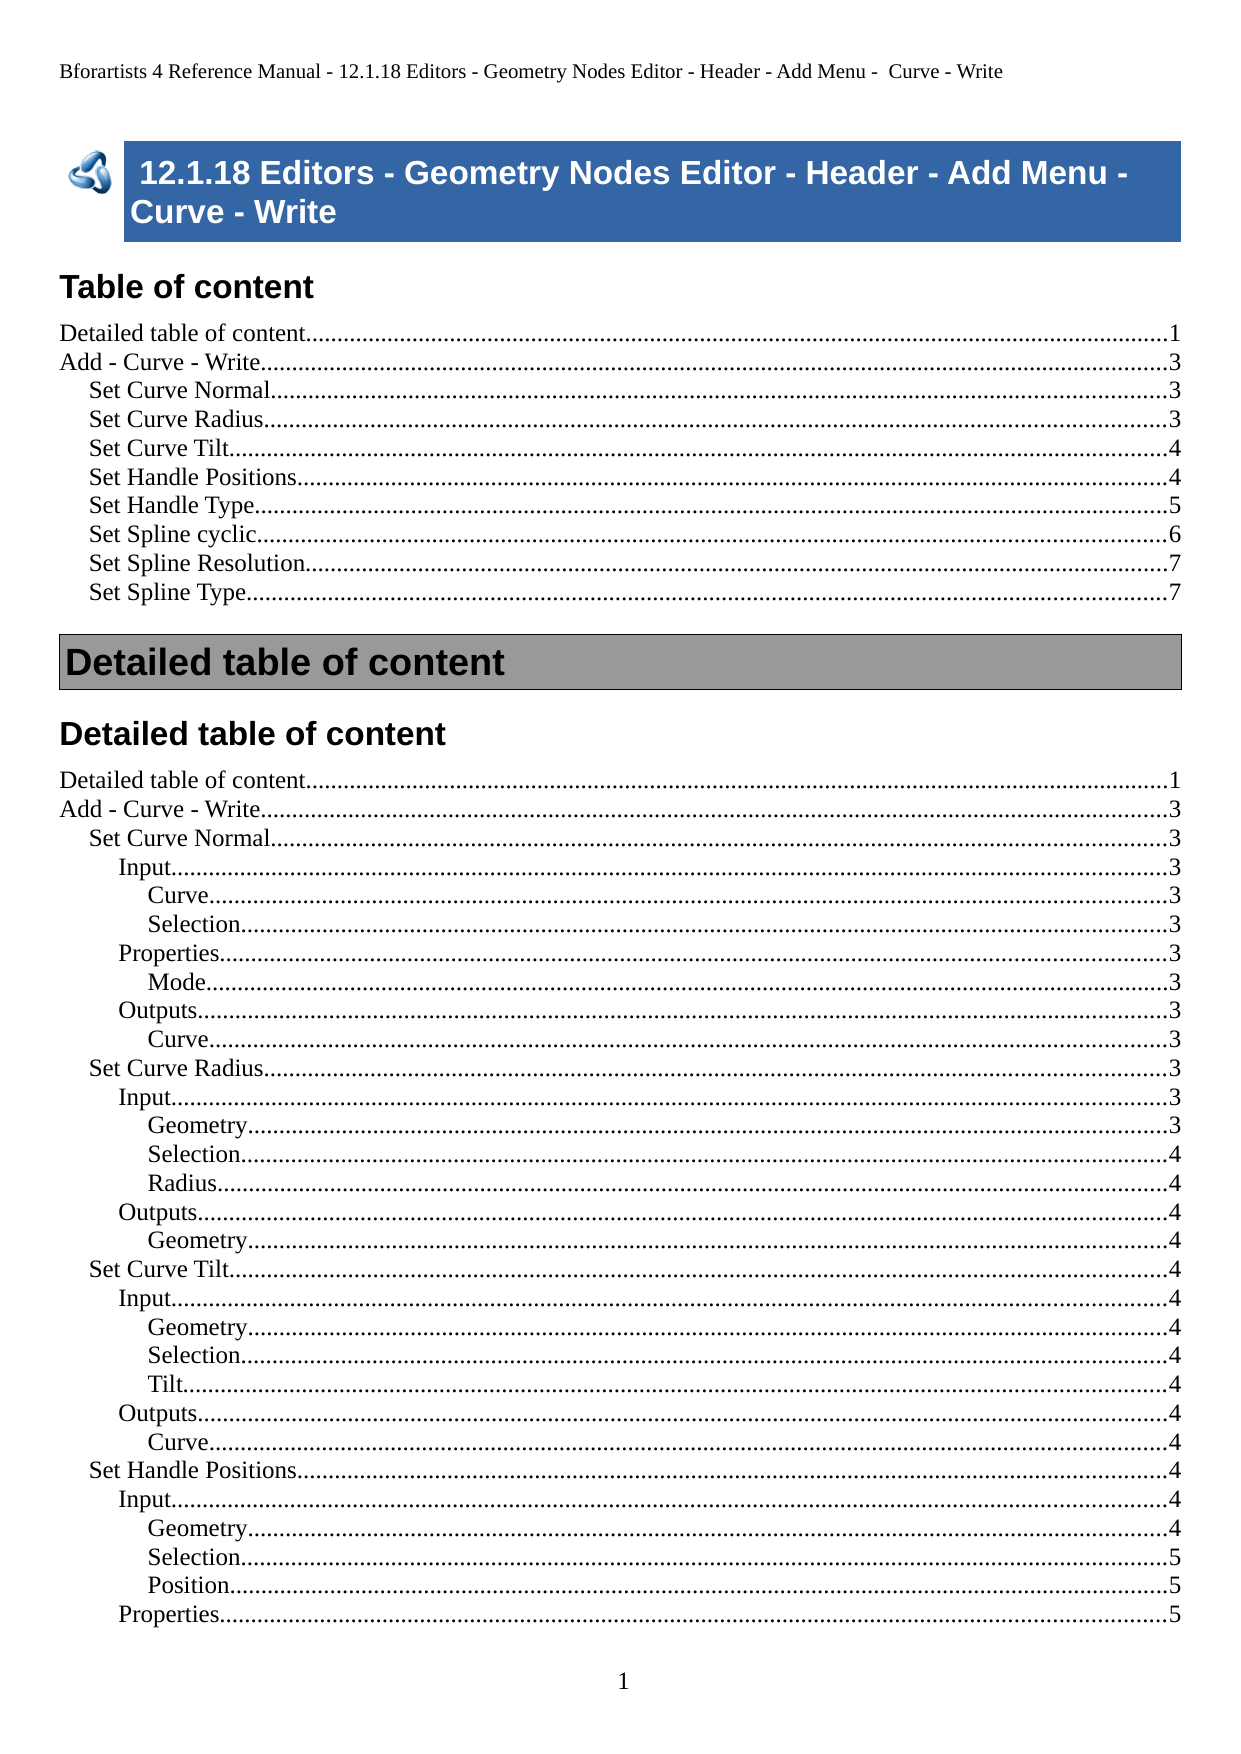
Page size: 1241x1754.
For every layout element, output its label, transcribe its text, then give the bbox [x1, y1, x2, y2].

text Selection 5 [147, 1542, 1181, 1570]
text Properties 5 [118, 1599, 1181, 1628]
text Selection 4 [147, 1139, 1181, 1168]
text Geometry 4 [147, 1225, 1181, 1254]
text Add - Curve - Write 3 [59, 347, 1181, 375]
text Input 4 [118, 1484, 1181, 1513]
text Input 3 [118, 1082, 1181, 1110]
text Set Handle Type 5 [88, 490, 1181, 519]
text Outputs 4 [118, 1197, 1181, 1225]
text Geometry 4 [147, 1513, 1181, 1542]
picture [65, 147, 114, 197]
text Position 5 [147, 1570, 1181, 1599]
text Curve 4 [147, 1427, 1181, 1455]
text Set Handle Positions 4 [88, 462, 1181, 490]
text Curve 3 [147, 880, 1181, 909]
text Geometry 4 [147, 1312, 1181, 1340]
table_header 12.1.18 Editors - Geometry Nodes Editor - Header - Add Menu - Curve - Write [124, 141, 1181, 242]
text Mode 3 [147, 967, 1181, 995]
text Tilt 4 [147, 1369, 1181, 1398]
text Geometry 3 [147, 1110, 1181, 1139]
text Set Handle Positions 4 [88, 1455, 1181, 1484]
text Input 3 [118, 852, 1181, 880]
text Selection 4 [147, 1340, 1181, 1369]
text Set Curve Radius 3 [88, 404, 1181, 433]
text Input 4 [118, 1283, 1181, 1312]
text Curve 3 [147, 1024, 1181, 1053]
text Radius 4 [147, 1168, 1181, 1197]
text Set Spline cyclic 6 [88, 519, 1181, 548]
text Outputs 3 [118, 995, 1181, 1024]
text Selection 3 [147, 909, 1181, 938]
text Outputs 4 [118, 1398, 1181, 1427]
subtitle Table of content [59, 267, 1181, 305]
text Properties 3 [118, 938, 1181, 967]
text Detailed table of content 1 [59, 765, 1181, 794]
subtitle Detailed table of content [59, 714, 1181, 753]
text Set Curve Tilt 4 [88, 1254, 1181, 1283]
table_header Detailed table of content [60, 635, 1181, 689]
text Set Spline Type 7 [88, 577, 1181, 605]
table_header [59, 141, 124, 242]
text Set Curve Radius 3 [88, 1053, 1181, 1082]
text Set Curve Normal 3 [88, 375, 1181, 404]
text Detailed table of content 1 [59, 318, 1181, 347]
text Set Spline Resolution 7 [88, 548, 1181, 577]
text Add - Curve - Write 3 [59, 794, 1181, 823]
text Set Curve Normal 3 [88, 823, 1181, 852]
text Set Curve Tilt 4 [88, 433, 1181, 462]
